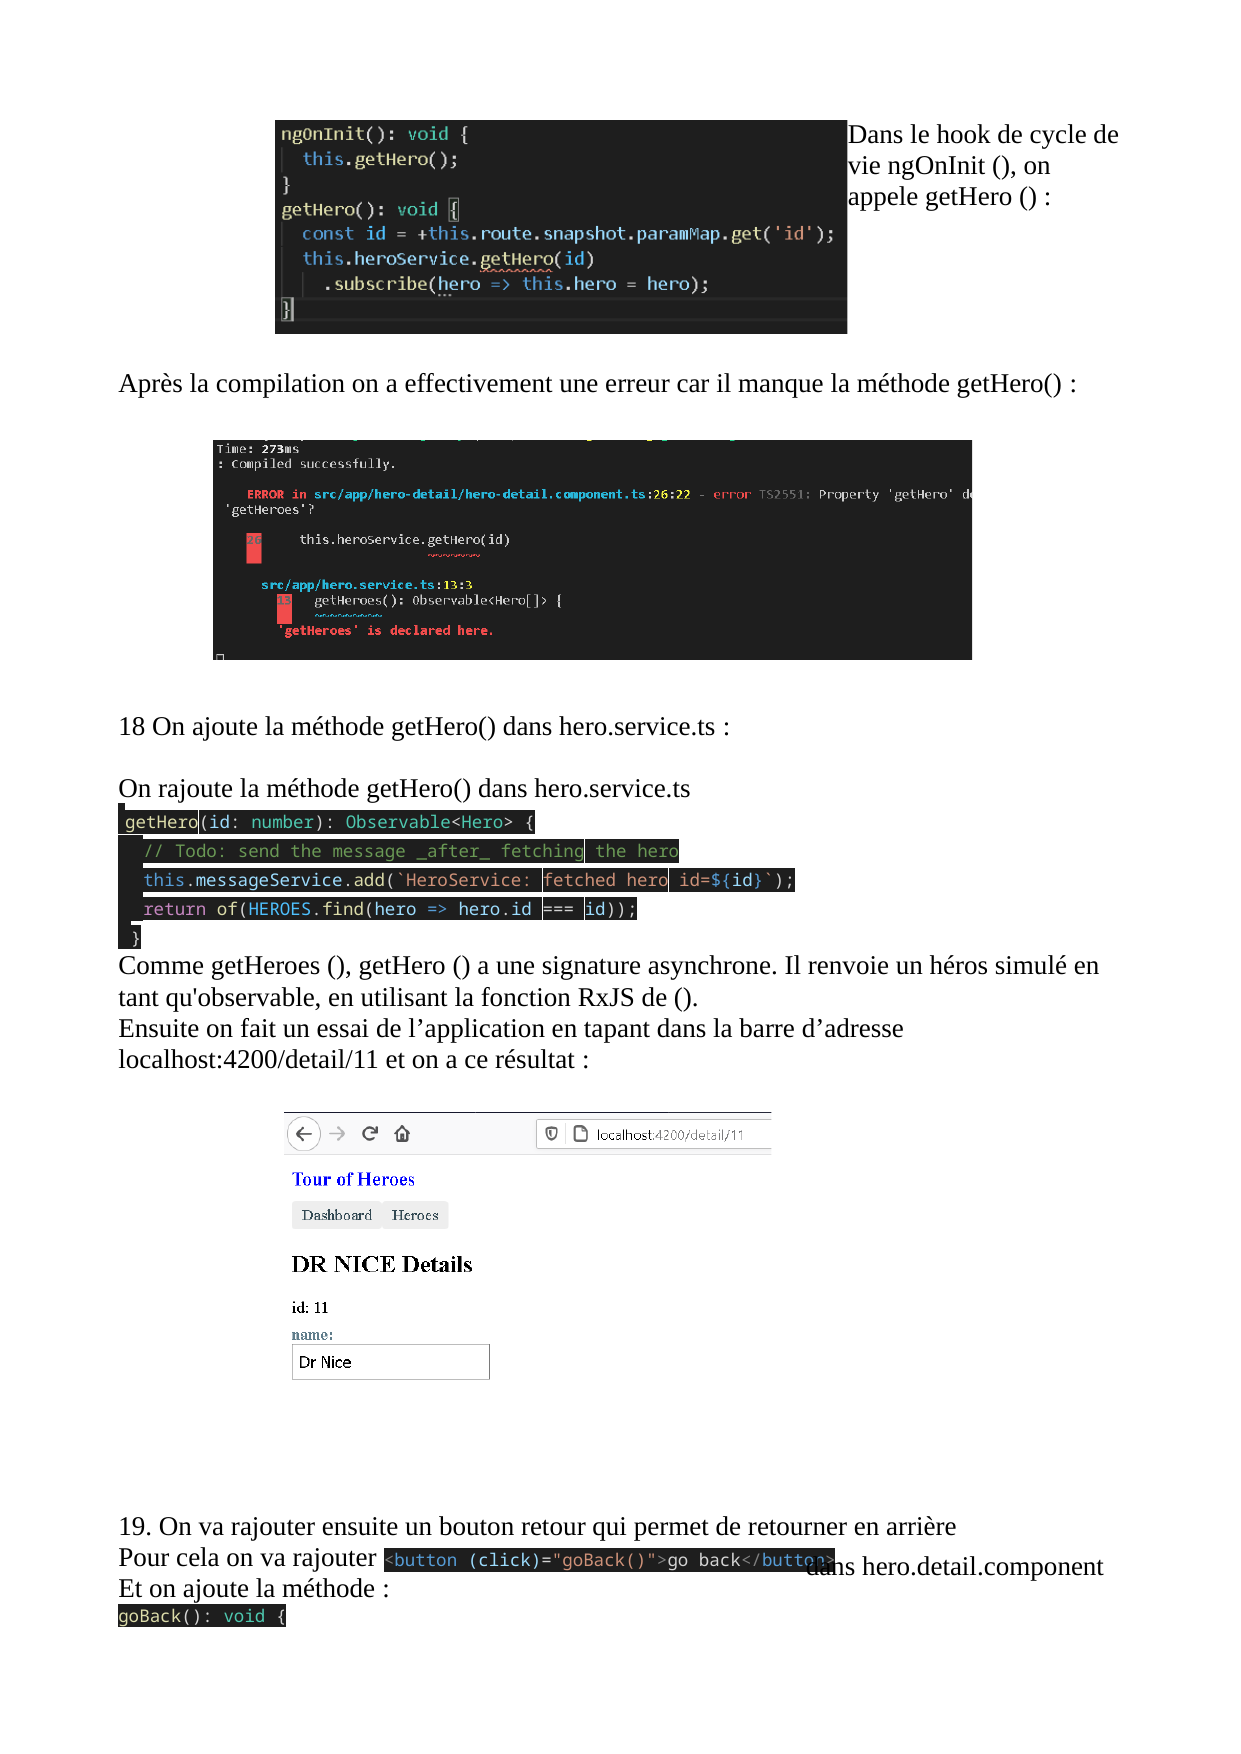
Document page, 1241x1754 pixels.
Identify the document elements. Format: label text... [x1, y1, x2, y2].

text Comme getHeroes (), getHero () a une signature asynchrone. Il renvoie un héros simulé en tant qu'observable, en utilisant la fonction RxJS de (). [118, 949, 1122, 1012]
text 18 On ajoute la méthode getHero() dans hero.service.ts : [118, 710, 1122, 741]
text 19. On va rajouter ensuite un bouton retour qui permet de retourner en arrière [118, 1510, 1122, 1541]
picture [213, 440, 973, 660]
picture [284, 1112, 772, 1401]
text goBack(): void { [118, 1603, 1122, 1627]
text On rajoute la méthode getHero() dans hero.service.ts [118, 772, 1122, 803]
text Après la compilation on a effectivement une erreur car il manque la méthode getHero() : [118, 367, 1122, 398]
picture [275, 120, 848, 334]
text return of(HEROES.find(hero => hero.id === id)); [118, 892, 1122, 921]
text // Todo: send the message _after_ fetching the hero [118, 834, 1122, 863]
text Et on ajoute la méthode : [118, 1572, 1122, 1603]
text getHero(id: number): Observable<Hero> { [118, 803, 1122, 834]
text Pour cela on va rajouter <button (click)="goBack()">go back</button> [118, 1541, 1122, 1572]
text Dans le hook de cycle de vie ngOnInit (), on appele getHero () : [118, 118, 1122, 212]
text } [118, 921, 1122, 949]
text Ensuite on fait un essai de l’application en tapant dans la barre d’adresse localhost:4200/detail/11 et on a ce résultat : [118, 1012, 1122, 1074]
text this.messageService.add(`HeroService: fetched hero id=${id}`); [118, 863, 1122, 892]
